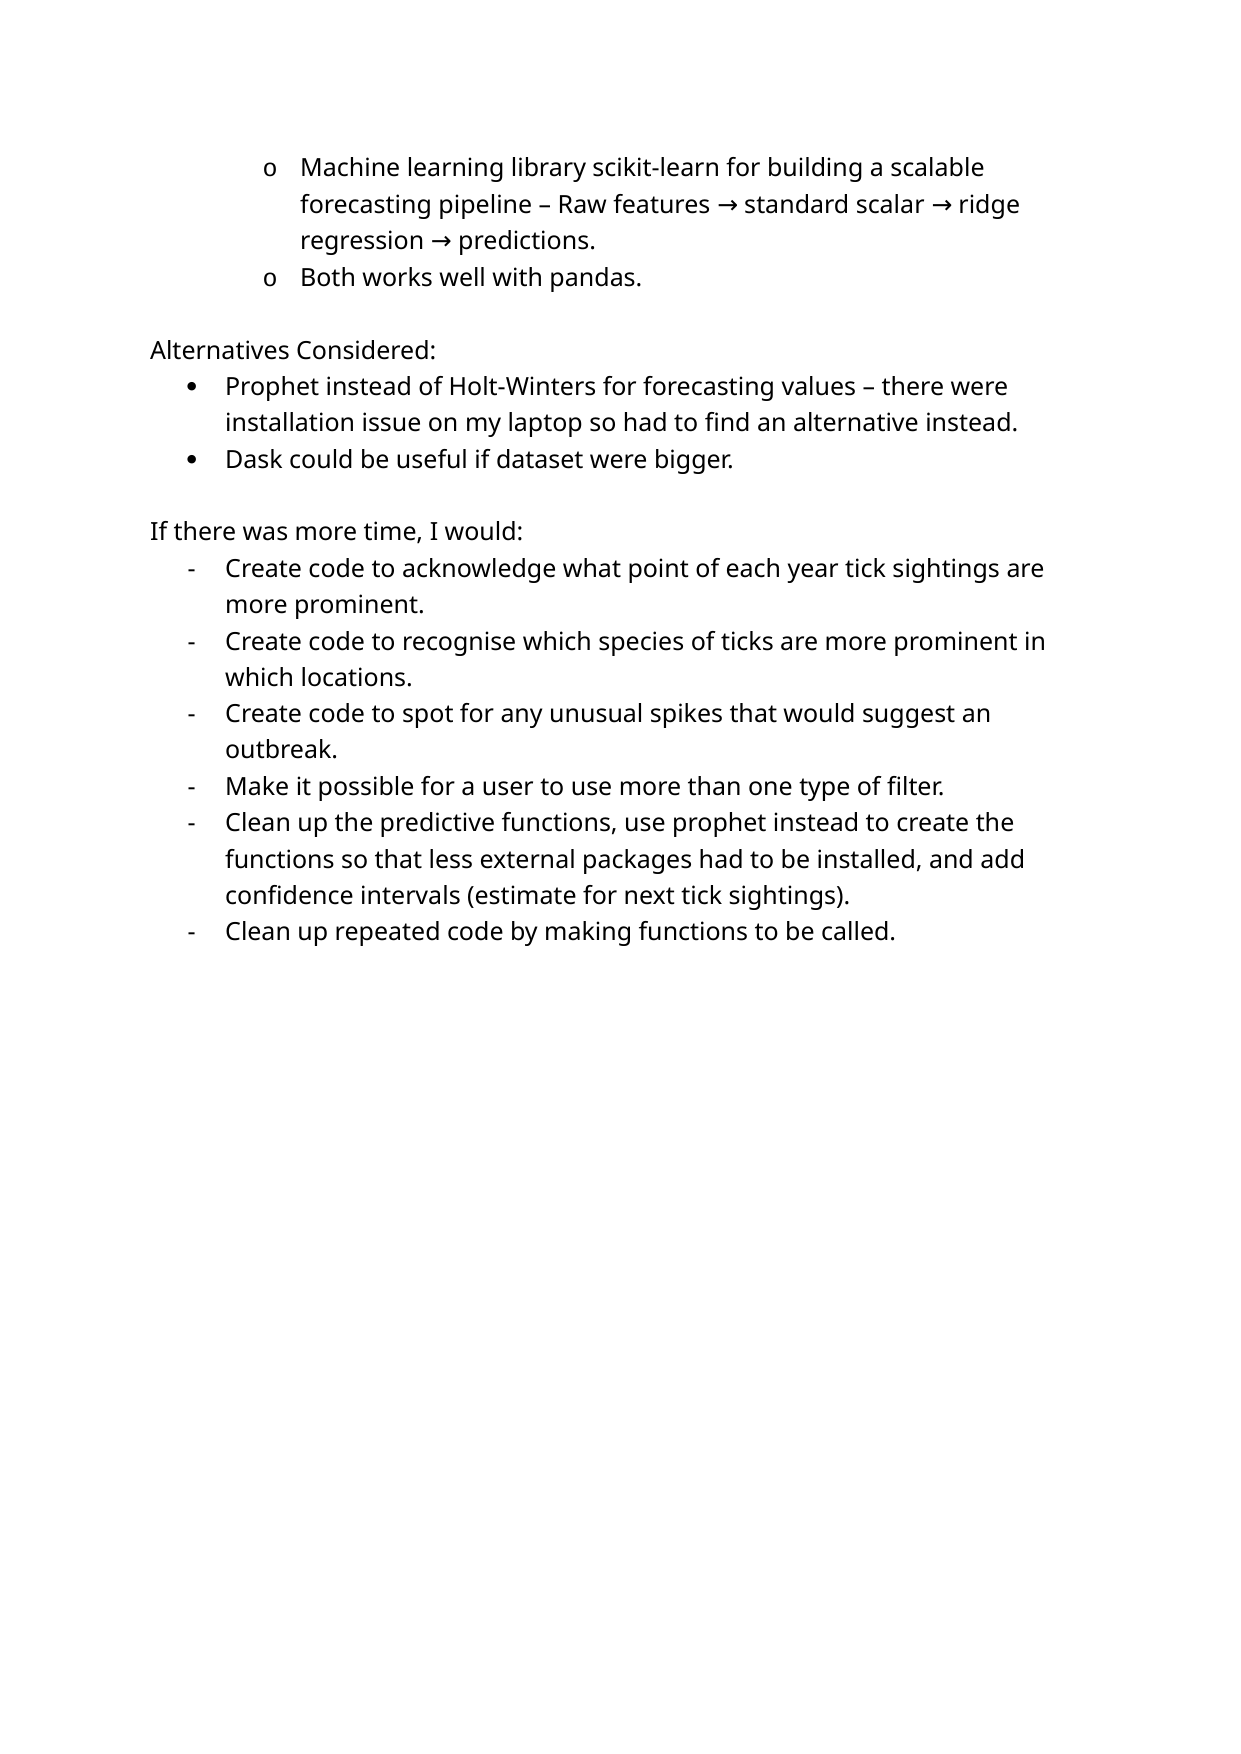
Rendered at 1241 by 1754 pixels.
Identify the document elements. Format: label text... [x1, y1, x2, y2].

list Create code to recognise which species of ticks are more prominent in which locations. [187, 623, 1090, 693]
list Clean up the predictive functions, use prophet instead to create the functions so that less external packages had to be installed, and add confidence intervals (estimate for next tick sightings). [187, 805, 1090, 912]
list Create code to spot for any unusual spikes that would suggest an outbreak. [187, 696, 1090, 766]
list Dask could be useful if dataset were bigger. [187, 441, 1090, 475]
list Clean up repeated code by making functions to be called. [187, 914, 1090, 948]
list Create code to acknowledge what point of each year tick sightings are more prominent. [187, 550, 1090, 621]
text If there was more time, I would: [150, 514, 1090, 548]
list Prophet instead of Holt-Winters for forecasting values – there were installation issue on my laptop so had to find an alternative instead. [187, 369, 1090, 439]
list Make it possible for a user to use more than one type of filter. [187, 768, 1090, 803]
list Both works well with pandas. [262, 259, 1090, 293]
text Alternatives Considered: [150, 332, 1090, 366]
list Machine learning library scikit-learn for building a scalable forecasting pipeline – Raw features → standard scalar → ridge regression → predictions. [262, 150, 1090, 257]
